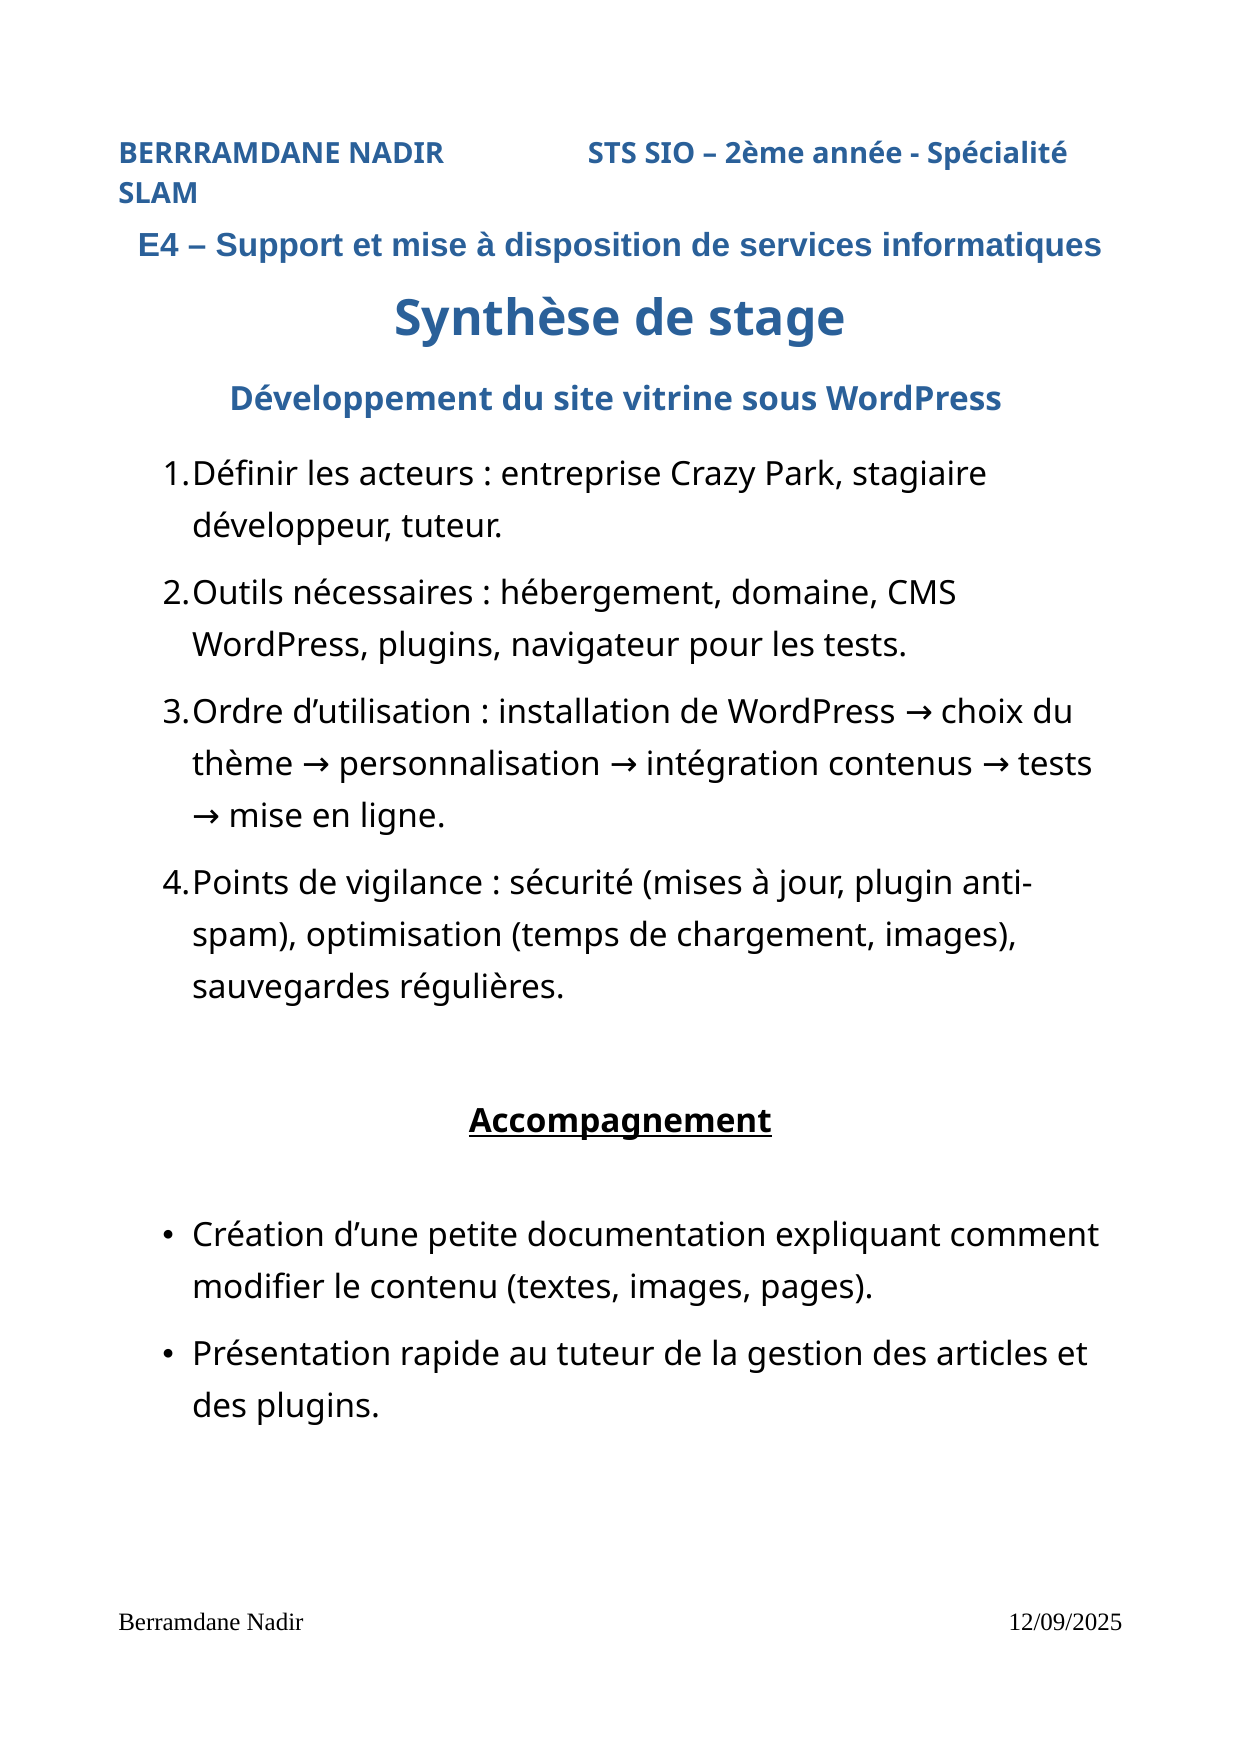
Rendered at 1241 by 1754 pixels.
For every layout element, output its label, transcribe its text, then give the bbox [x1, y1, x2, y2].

list Points de vigilance : sécurité (mises à jour, plugin anti-spam), optimisation (temps de chargement, images), sauvegardes régulières. [162, 859, 1122, 1008]
list Création d’une petite documentation expliquant comment modifier le contenu (textes, images, pages). [162, 1211, 1122, 1308]
list Présentation rapide au tuteur de la gestion des articles et des plugins. [162, 1330, 1122, 1427]
text Accompagnement [118, 1097, 1122, 1142]
list Outils nécessaires : hébergement, domaine, CMS WordPress, plugins, navigateur pour les tests. [162, 568, 1122, 666]
list Définir les acteurs : entreprise Crazy Park, stagiaire développeur, tuteur. [162, 449, 1122, 547]
list Ordre d’utilisation : installation de WordPress → choix du thème → personnalisation → intégration contenus → tests → mise en ligne. [162, 687, 1122, 837]
